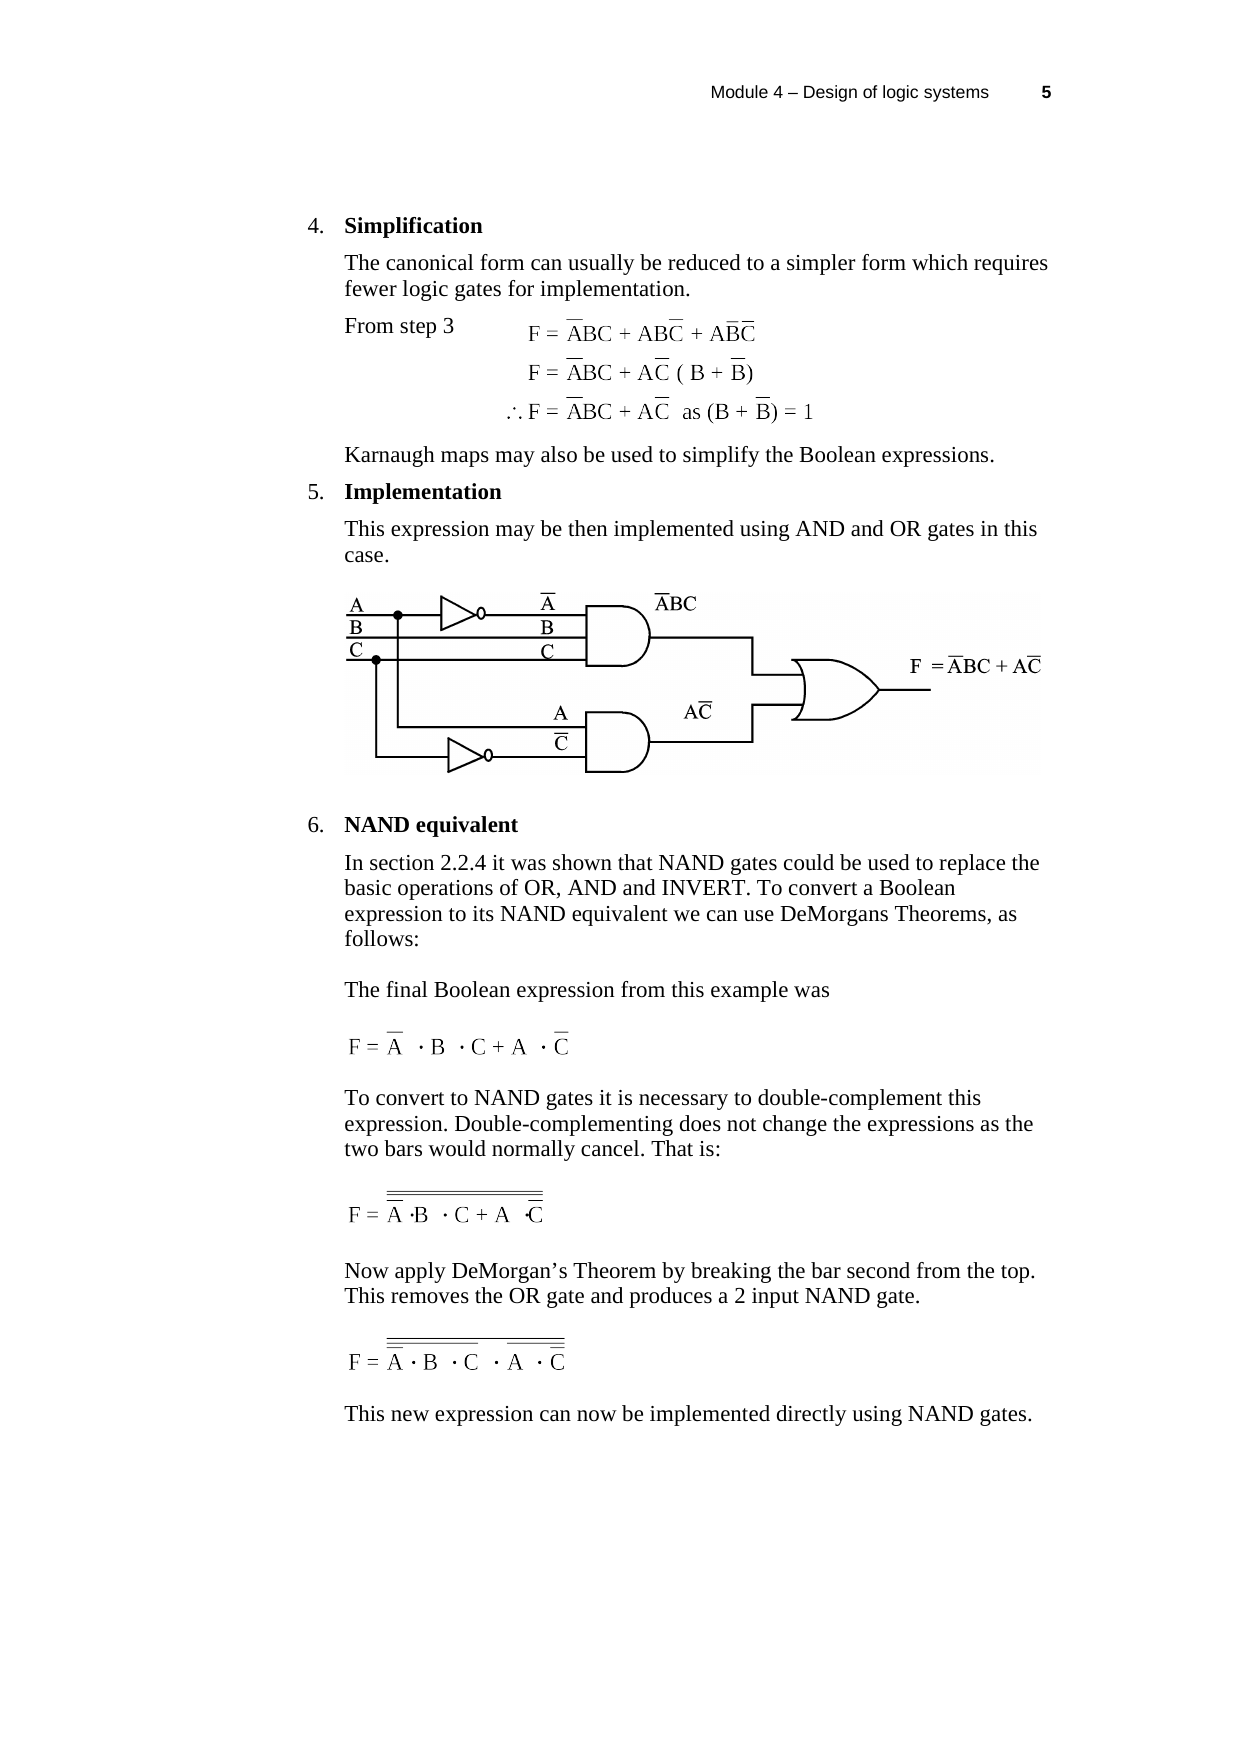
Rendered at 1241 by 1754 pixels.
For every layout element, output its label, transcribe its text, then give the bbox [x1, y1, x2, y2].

table_header Simplification [344, 207, 504, 244]
table_cell [505, 307, 1051, 436]
table_cell [307, 510, 344, 806]
table_cell In section 2.2.4 it was shown that NAND gates could be used to replace the basic operations of OR, AND and INVERT. To convert a Boolean expression to its NAND equivalent we can use DeMorgans Theorems, as follows: The final Boolean expression from this example was To convert to NAND gates it is necessary to double-complement this expression. Double-complementing does not change the expressions as the two bars would normally cancel. That is: Now apply DeMorgan’s Theorem by breaking the bar second from the top. This removes the OR gate and produces a 2 input NAND gate. This new expression can now be implemented directly using NAND gates. [344, 844, 1051, 1432]
table_cell The canonical form can usually be reduced to a simpler form which requires fewer logic gates for implementation. [344, 244, 1051, 307]
table_cell This expression may be then implemented using AND and OR gates in this case. [344, 510, 1051, 806]
table_cell 5. [307, 473, 344, 510]
table_cell From step 3 [344, 307, 504, 436]
table_cell [307, 1432, 1051, 1457]
table_cell [307, 436, 344, 473]
table_header [505, 207, 1051, 244]
picture [344, 592, 1042, 775]
table_header 4. [307, 207, 344, 244]
table_cell [307, 244, 344, 307]
table_cell [307, 844, 344, 1432]
table_cell 6. [307, 806, 344, 843]
table_cell [189, 207, 307, 1457]
table_cell Implementation [344, 473, 1051, 510]
table_cell [307, 307, 344, 436]
table_cell Karnaugh maps may also be used to simplify the Boolean expressions. [344, 436, 1051, 473]
table_cell NAND equivalent [344, 806, 1051, 843]
